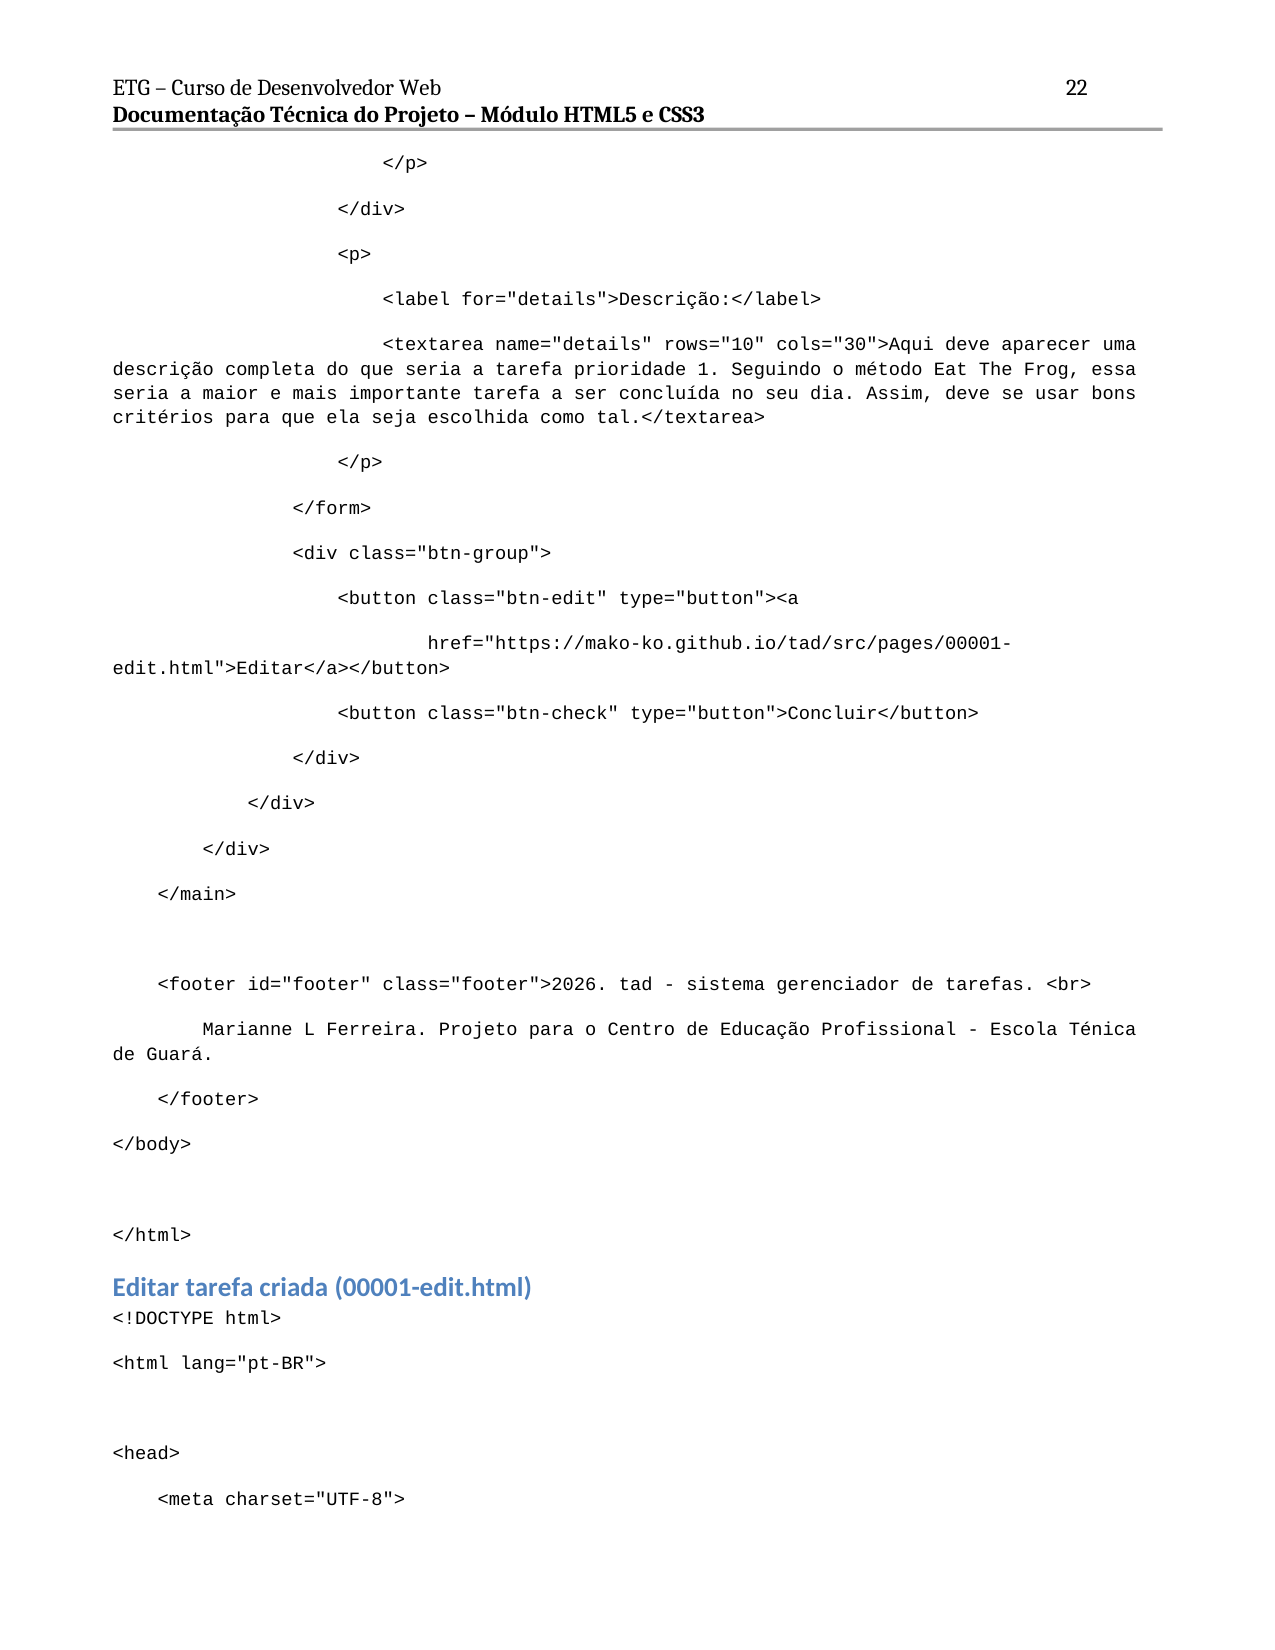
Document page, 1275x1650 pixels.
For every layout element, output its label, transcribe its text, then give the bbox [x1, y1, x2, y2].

text <meta charset="UTF-8"> [112, 1489, 1162, 1511]
text <textarea name="details" rows="10" cols="30">Aqui deve aparecer uma descrição completa do que seria a tarefa prioridade 1. Seguindo o método Eat The Frog, essa seria a maior e mais importante tarefa a ser concluída no seu dia. Assim, deve se usar bons critérios para que ela seja escolhida como tal.</textarea> [112, 335, 1162, 429]
text </div> [112, 839, 1162, 861]
text </html> [112, 1225, 1162, 1247]
text </form> [112, 498, 1162, 520]
text </div> [112, 749, 1162, 770]
text <!DOCTYPE html> [112, 1308, 1162, 1330]
text href="https://mako-ko.github.io/tad/src/pages/00001-edit.html">Editar</a></button> [112, 634, 1162, 680]
text <p> [112, 244, 1162, 266]
text <label for="details">Descrição:</label> [112, 290, 1162, 311]
text <div class="btn-group"> [112, 544, 1162, 565]
text <head> [112, 1444, 1162, 1465]
text </footer> [112, 1090, 1162, 1111]
text </div> [112, 199, 1162, 221]
text </body> [112, 1135, 1162, 1156]
text <html lang="pt-BR"> [112, 1354, 1162, 1375]
text </main> [112, 884, 1162, 906]
subtitle Editar tarefa criada (00001-edit.html) [112, 1271, 1162, 1303]
text Marianne L Ferreira. Projeto para o Centro de Educação Profissional - Escola Ténica de Guará. [112, 1020, 1162, 1066]
text <button class="btn-edit" type="button"><a [112, 589, 1162, 610]
text </p> [112, 453, 1162, 474]
text <button class="btn-check" type="button">Concluir</button> [112, 704, 1162, 725]
text </p> [112, 154, 1162, 175]
text </div> [112, 794, 1162, 815]
text <footer id="footer" class="footer">2026. tad - sistema gerenciador de tarefas. <br> [112, 975, 1162, 996]
